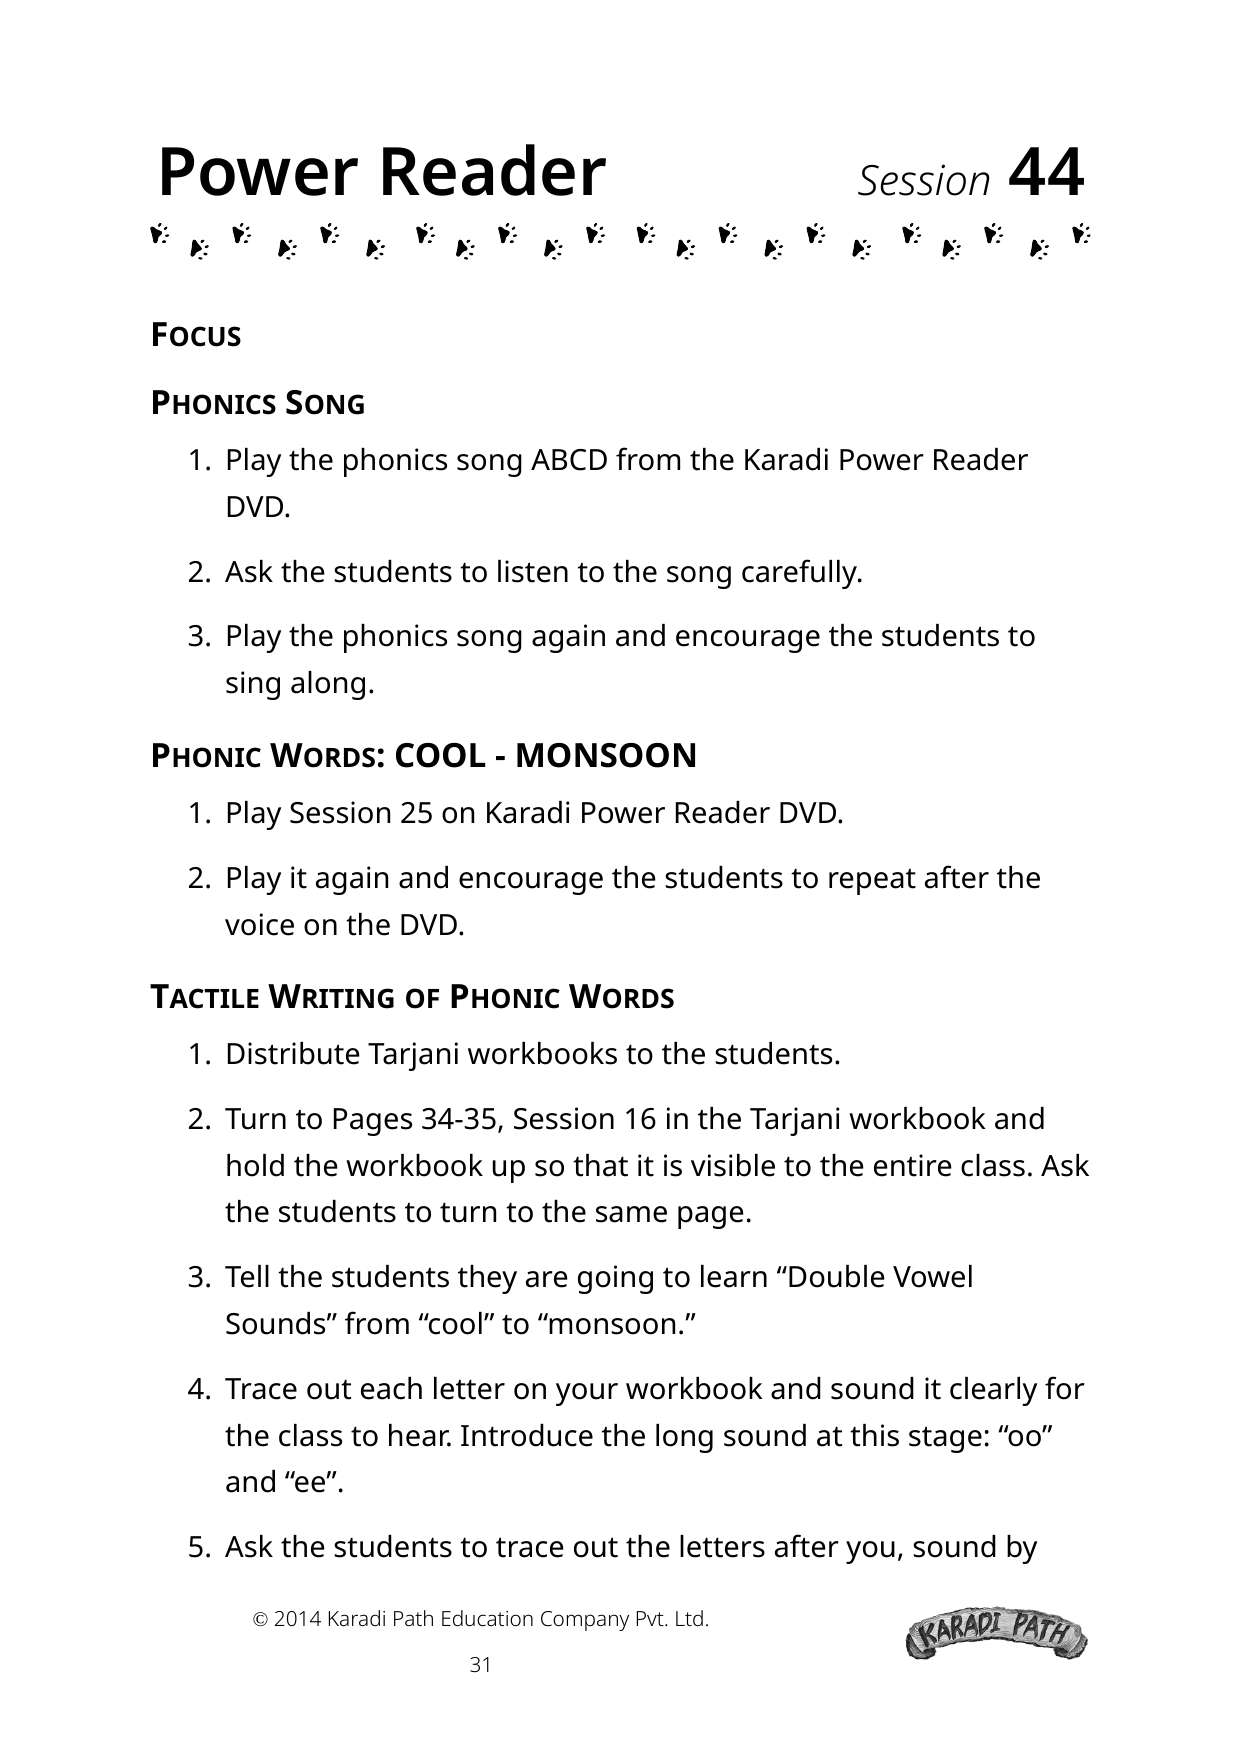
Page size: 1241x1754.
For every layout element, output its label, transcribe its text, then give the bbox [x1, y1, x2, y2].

list Play Session 25 on Karadi Power Reader DVD. [187, 792, 1091, 832]
table_header Power Reader [150, 119, 809, 223]
list Play the phonics song ABCD from the Karadi Power Reader DVD. [187, 439, 1091, 526]
list Turn to Pages 34-35, Session 16 in the Tarjani workbook and hold the workbook up so that it is visible to the entire class. Ask the students to turn to the same page. [187, 1098, 1091, 1231]
list Play the phonics song again and encourage the students to sing along. [187, 616, 1091, 702]
table_header [150, 265, 809, 288]
subtitle Tactile Writing of Phonic Words [150, 973, 1091, 1018]
list Play it again and encourage the students to repeat after the voice on the DVD. [187, 857, 1091, 943]
subtitle Phonic Words: COOL - MONSOON [150, 732, 1091, 777]
list Trace out each letter on your workbook and sound it clearly for the class to hear. Introduce the long sound at this stage: “oo” and “ee”. [187, 1368, 1091, 1501]
list Distribute Tarjani workbooks to the students. [187, 1033, 1091, 1073]
list Tell the students they are going to learn “Double Vowel Sounds” from “cool” to “monsoon.” [187, 1257, 1091, 1343]
table_header Session 44 [809, 119, 1091, 223]
picture [903, 1604, 1091, 1663]
list Ask the students to listen to the song carefully. [187, 551, 1091, 591]
table_header [809, 265, 1091, 288]
list Ask the students to trace out the letters after you, sound by [187, 1526, 1091, 1566]
subtitle Focus [150, 311, 1091, 356]
subtitle Phonics Song [150, 379, 1091, 424]
picture [150, 223, 1091, 265]
